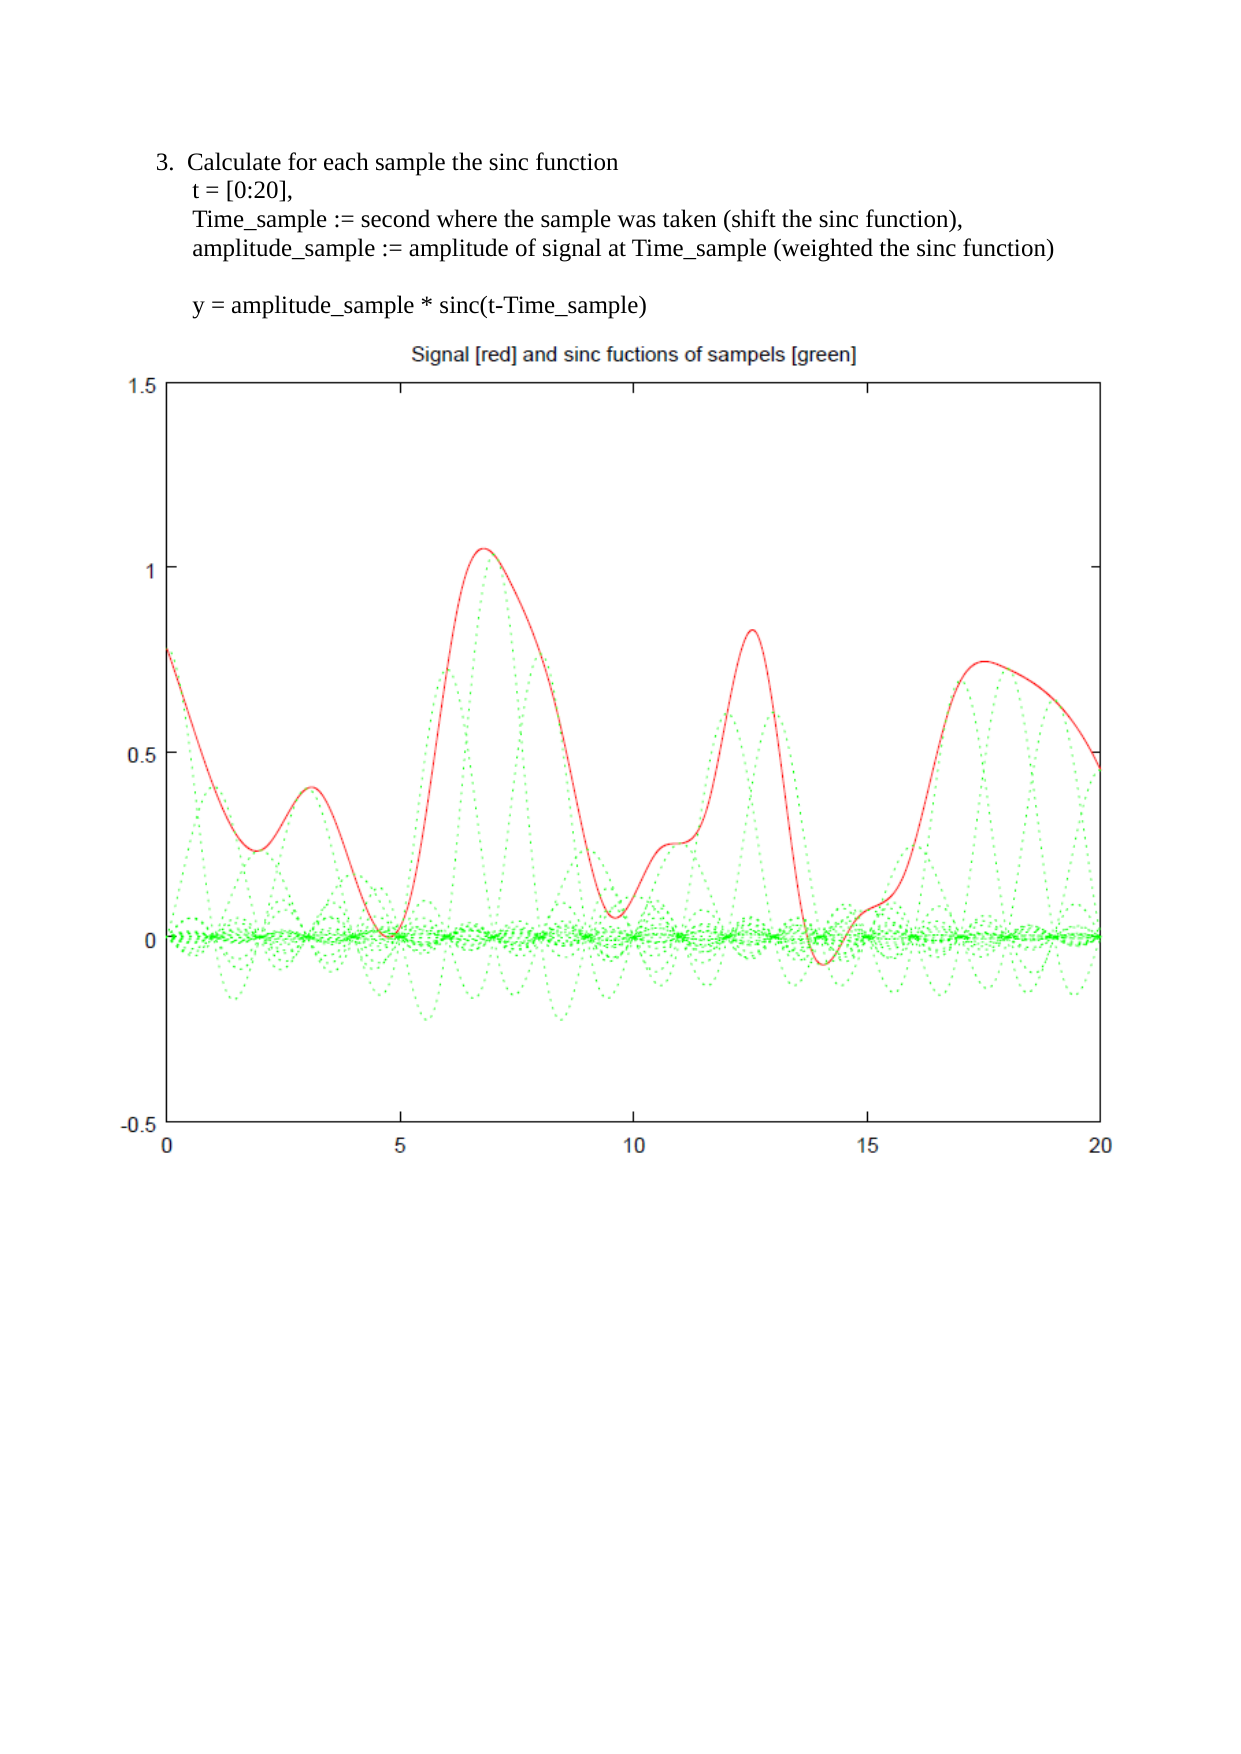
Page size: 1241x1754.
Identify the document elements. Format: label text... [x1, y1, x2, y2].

text y = amplitude_sample * sinc(t-Time_sample) [118, 291, 1122, 319]
text 3. Calculate for each sample the sinc function [118, 147, 1122, 176]
text t = [0:20], [118, 176, 1122, 204]
text Time_sample := second where the sample was taken (shift the sinc function), [118, 204, 1122, 233]
text amplitude_sample := amplitude of signal at Time_sample (weighted the sinc function) [118, 233, 1122, 262]
